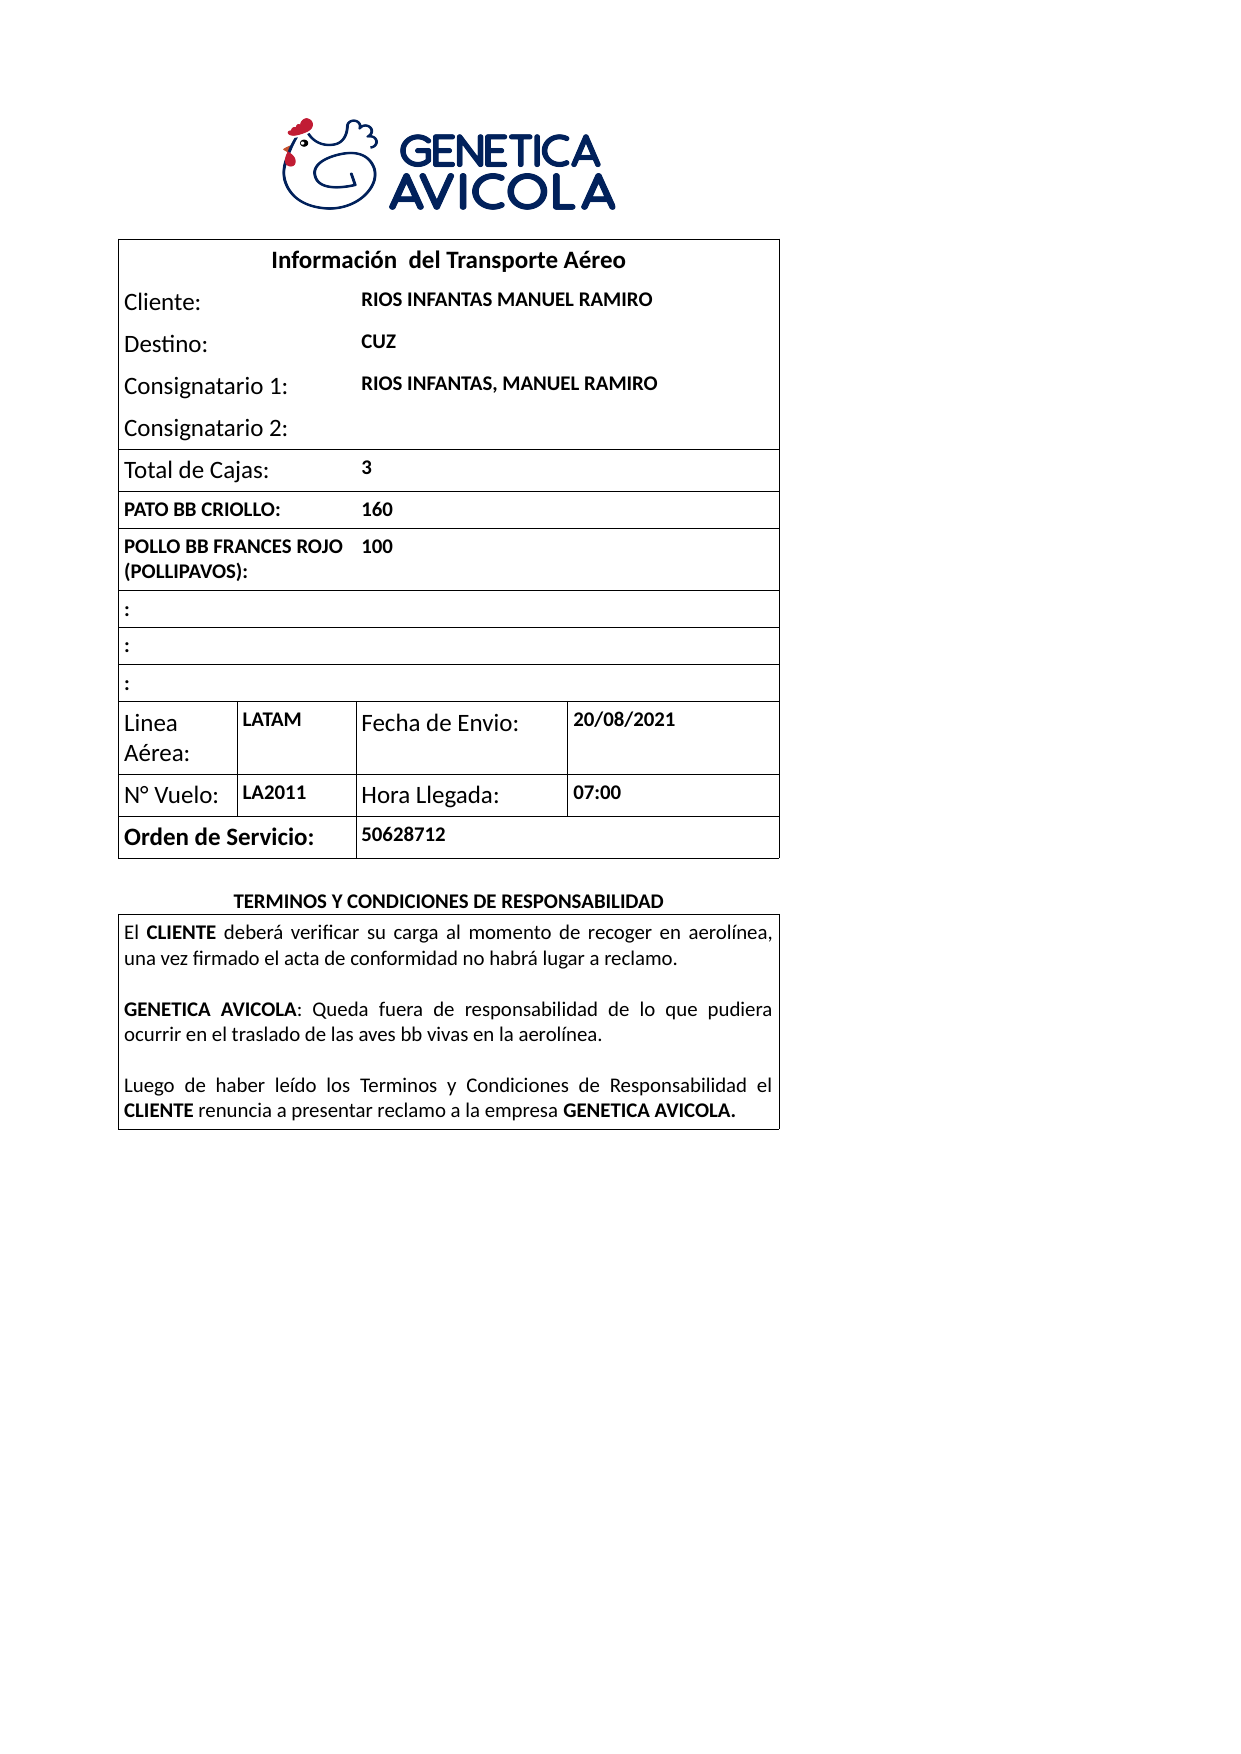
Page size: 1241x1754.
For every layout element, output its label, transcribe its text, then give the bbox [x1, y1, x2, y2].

table_cell TERMINOS Y CONDICIONES DE RESPONSABILIDAD [118, 859, 779, 914]
table_cell Consignatario 1: [119, 365, 356, 406]
table_cell 100 [356, 529, 779, 590]
table_cell 07:00 [568, 775, 779, 816]
table_cell [356, 406, 779, 448]
table_cell CUZ [356, 323, 779, 364]
table_cell 160 [356, 492, 779, 527]
table_cell : [119, 665, 356, 701]
table_cell Destino: [119, 323, 356, 364]
table_cell : [119, 628, 356, 664]
table_cell : [119, 591, 356, 627]
table_cell 50628712 [357, 817, 779, 858]
table_header Información del Transporte Aéreo [119, 240, 779, 281]
table_cell Hora Llegada: [357, 775, 567, 816]
table_cell Orden de Servicio: [119, 817, 356, 858]
table_cell PATO BB CRIOLLO: [119, 492, 356, 527]
table_cell Linea Aérea: [119, 702, 237, 773]
table_cell Cliente: [119, 281, 356, 322]
table_cell POLLO BB FRANCES ROJO (POLLIPAVOS): [119, 529, 356, 590]
table_cell LATAM [238, 702, 356, 773]
table_cell LA2011 [238, 775, 356, 816]
table_cell [356, 665, 779, 701]
table_cell [356, 628, 779, 664]
picture [282, 118, 616, 210]
table_cell El CLIENTE deberá verificar su carga al momento de recoger en aerolínea, una vez firmado el acta de conformidad no habrá lugar a reclamo. GENETICA AVICOLA: Queda fuera de responsabilidad de lo que pudiera ocurrir en el traslado de las aves bb vivas en la aerolínea. Luego de haber leído los Terminos y Condiciones de Responsabilidad el CLIENTE renuncia a presentar reclamo a la empresa GENETICA AVICOLA. [119, 915, 779, 1128]
table_cell Total de Cajas: [119, 450, 356, 491]
table_cell 20/08/2021 [568, 702, 779, 773]
table_cell RIOS INFANTAS MANUEL RAMIRO [356, 281, 779, 322]
table_cell [356, 591, 779, 627]
table_cell N° Vuelo: [119, 775, 237, 816]
table_cell Fecha de Envio: [357, 702, 567, 773]
table_cell Consignatario 2: [119, 406, 356, 448]
table_cell 3 [356, 450, 779, 491]
table_cell RIOS INFANTAS, MANUEL RAMIRO [356, 365, 779, 406]
